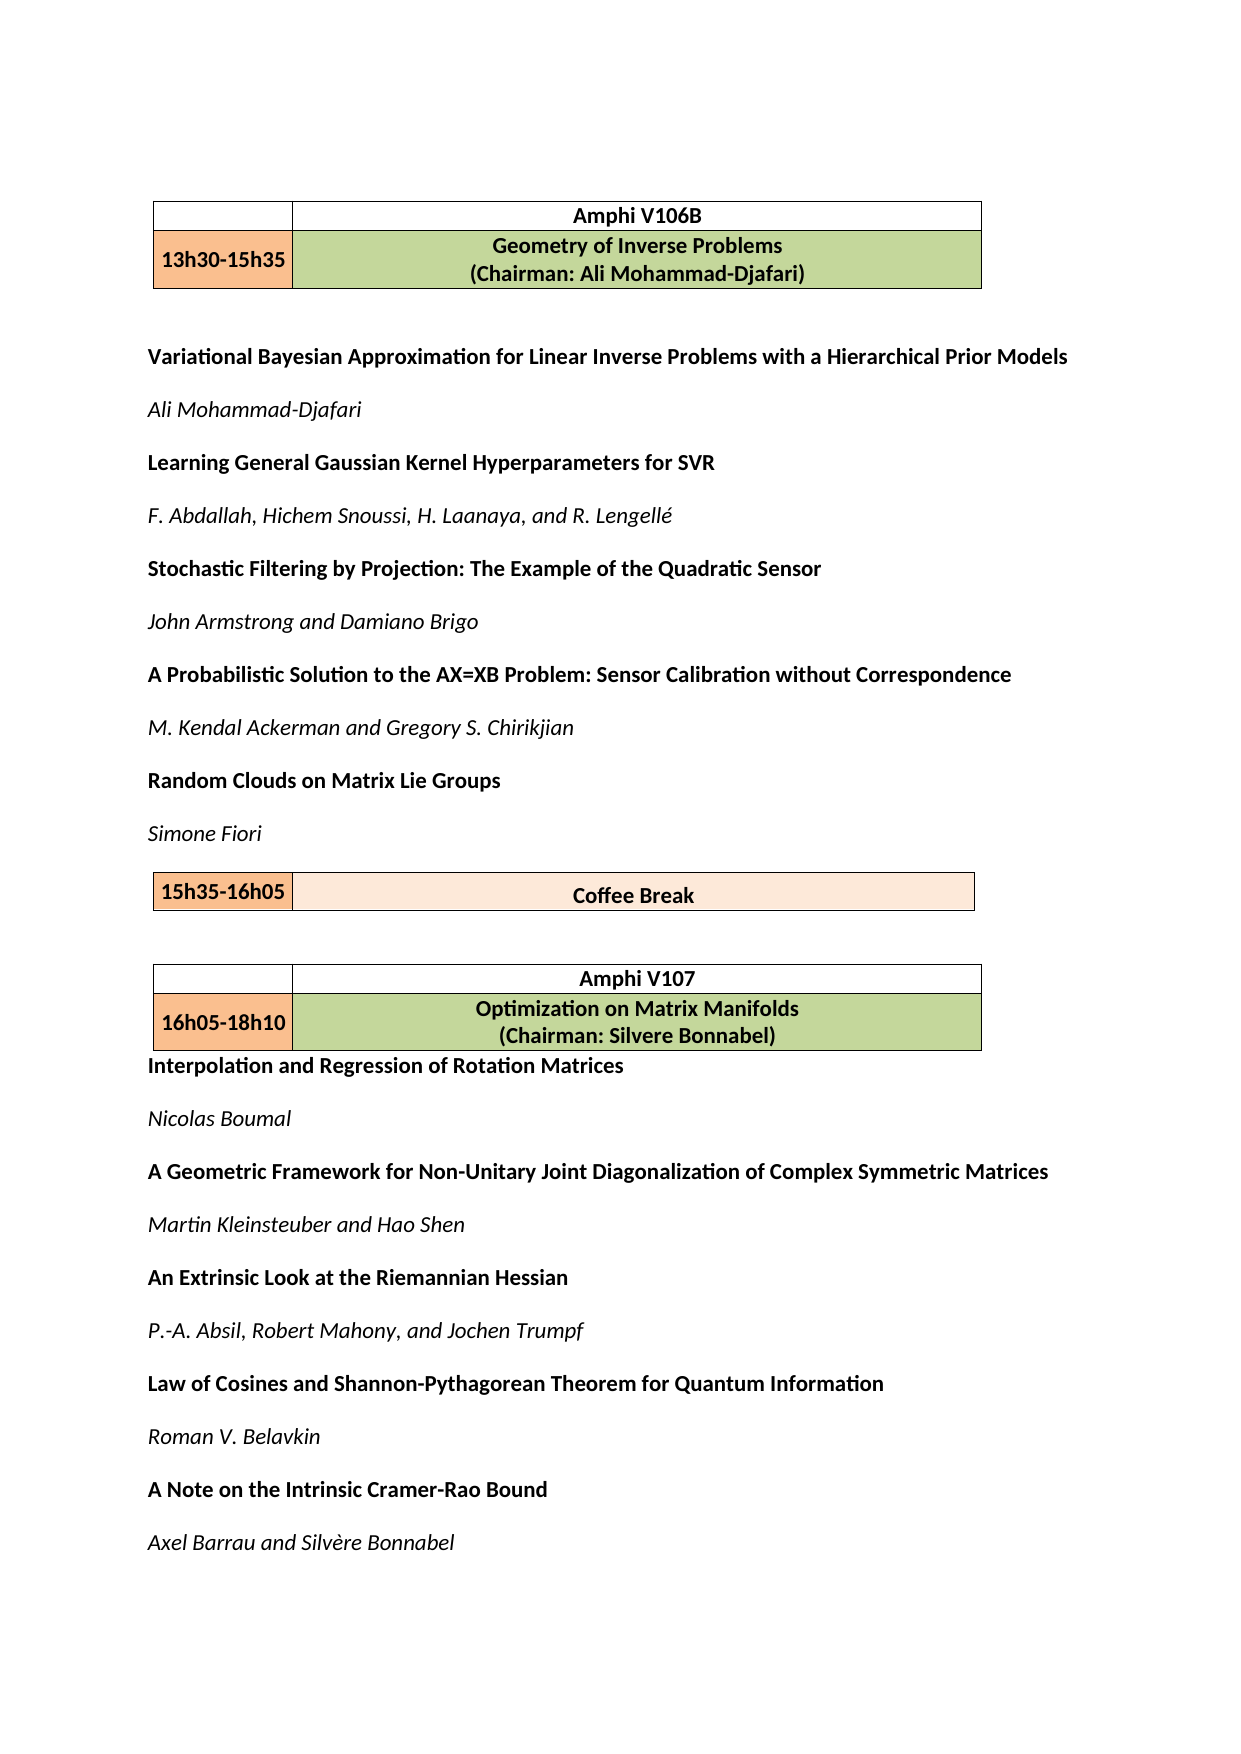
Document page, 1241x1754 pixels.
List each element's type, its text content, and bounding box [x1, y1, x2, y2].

text Variational Bayesian Approximation for Linear Inverse Problems with a Hierarchical Prior Models [148, 342, 1093, 370]
table_header Amphi V106B [293, 202, 981, 230]
text Nicolas Boumal [148, 1104, 1093, 1132]
text A Probabilistic Solution to the AX=XB Problem: Sensor Calibration without Correspondence [148, 660, 1093, 688]
table_cell 13h30-15h35 [154, 231, 292, 288]
text F. Abdallah, Hichem Snoussi, H. Laanaya, and R. Lengellé [148, 501, 1093, 529]
text Learning General Gaussian Kernel Hyperparameters for SVR [148, 448, 1093, 476]
table_header [154, 965, 292, 993]
text P.-A. Absil, Robert Mahony, and Jochen Trumpf [148, 1316, 1093, 1344]
text A Geometric Framework for Non-Unitary Joint Diagonalization of Complex Symmetric Matrices [148, 1157, 1093, 1185]
text M. Kendal Ackerman and Gregory S. Chirikjian [148, 713, 1093, 741]
table_header Amphi V107 [293, 965, 981, 993]
text A Note on the Intrinsic Cramer-Rao Bound [148, 1475, 1093, 1503]
text Martin Kleinsteuber and Hao Shen [148, 1210, 1093, 1238]
text Simone Fiori [148, 819, 1093, 847]
table_header [154, 202, 292, 230]
text Stochastic Filtering by Projection: The Example of the Quadratic Sensor [148, 554, 1093, 582]
table_cell Optimization on Matrix Manifolds (Chairman: Silvere Bonnabel) [293, 994, 981, 1050]
text An Extrinsic Look at the Riemannian Hessian [148, 1263, 1093, 1291]
text Axel Barrau and Silvère Bonnabel [148, 1528, 1093, 1556]
table_cell Geometry of Inverse Problems (Chairman: Ali Mohammad-Djafari) [293, 231, 981, 288]
text Ali Mohammad-Djafari [148, 395, 1093, 423]
text John Armstrong and Damiano Brigo [148, 607, 1093, 635]
text Random Clouds on Matrix Lie Groups [148, 766, 1093, 794]
table_header 15h35-16h05 [154, 873, 292, 909]
text Law of Cosines and Shannon-Pythagorean Theorem for Quantum Information [148, 1369, 1093, 1397]
text Roman V. Belavkin [148, 1422, 1093, 1450]
text Interpolation and Regression of Rotation Matrices [148, 1051, 1093, 1079]
table_header Coffee Break [293, 873, 974, 909]
table_cell 16h05-18h10 [154, 994, 292, 1050]
